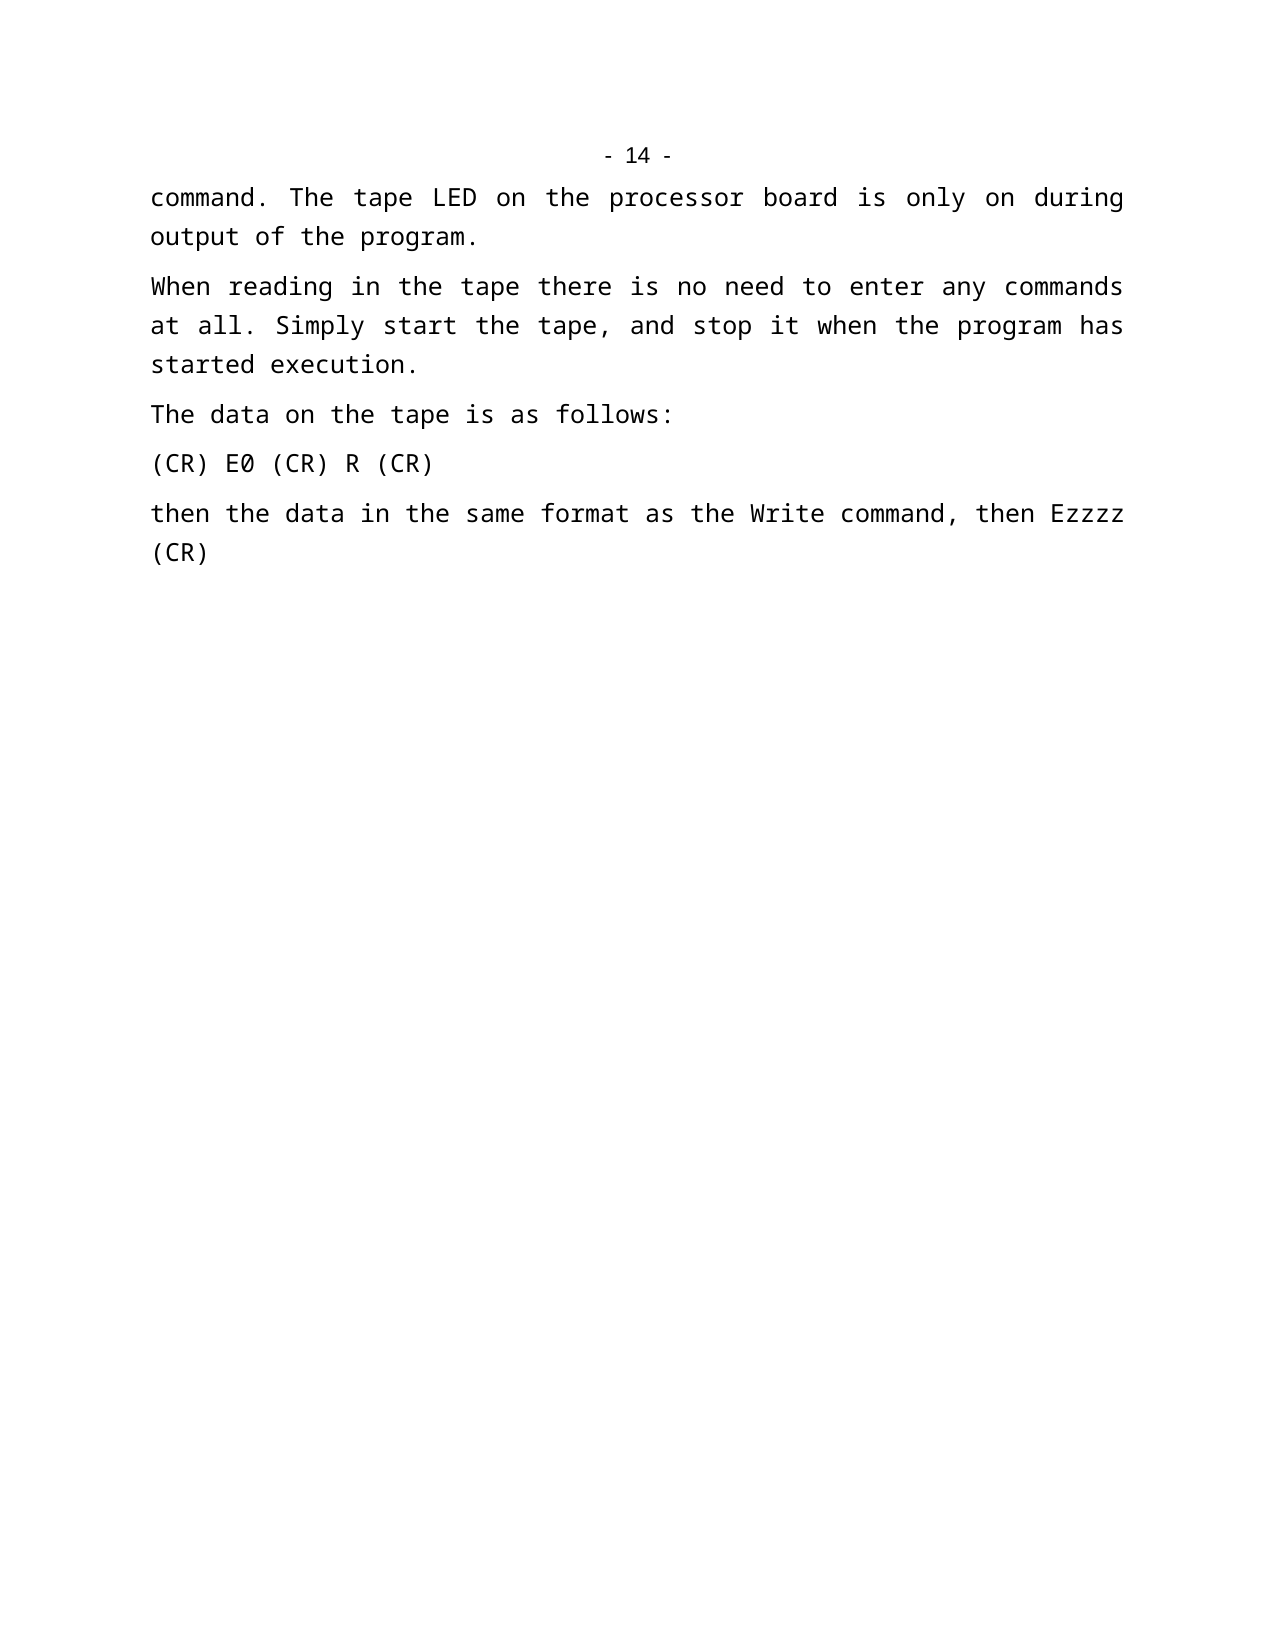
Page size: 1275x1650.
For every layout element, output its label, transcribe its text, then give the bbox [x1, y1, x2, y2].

text (CR) E0 (CR) R (CR) [150, 446, 1125, 480]
text When reading in the tape there is no need to enter any commands at all. Simply start the tape, and stop it when the program has started execution. [150, 269, 1125, 381]
text then the data in the same format as the Write command, then Ezzzz (CR) [150, 496, 1125, 569]
text The data on the tape is as follows: [150, 397, 1125, 431]
text command. The tape LED on the processor board is only on during output of the program. [150, 180, 1125, 253]
